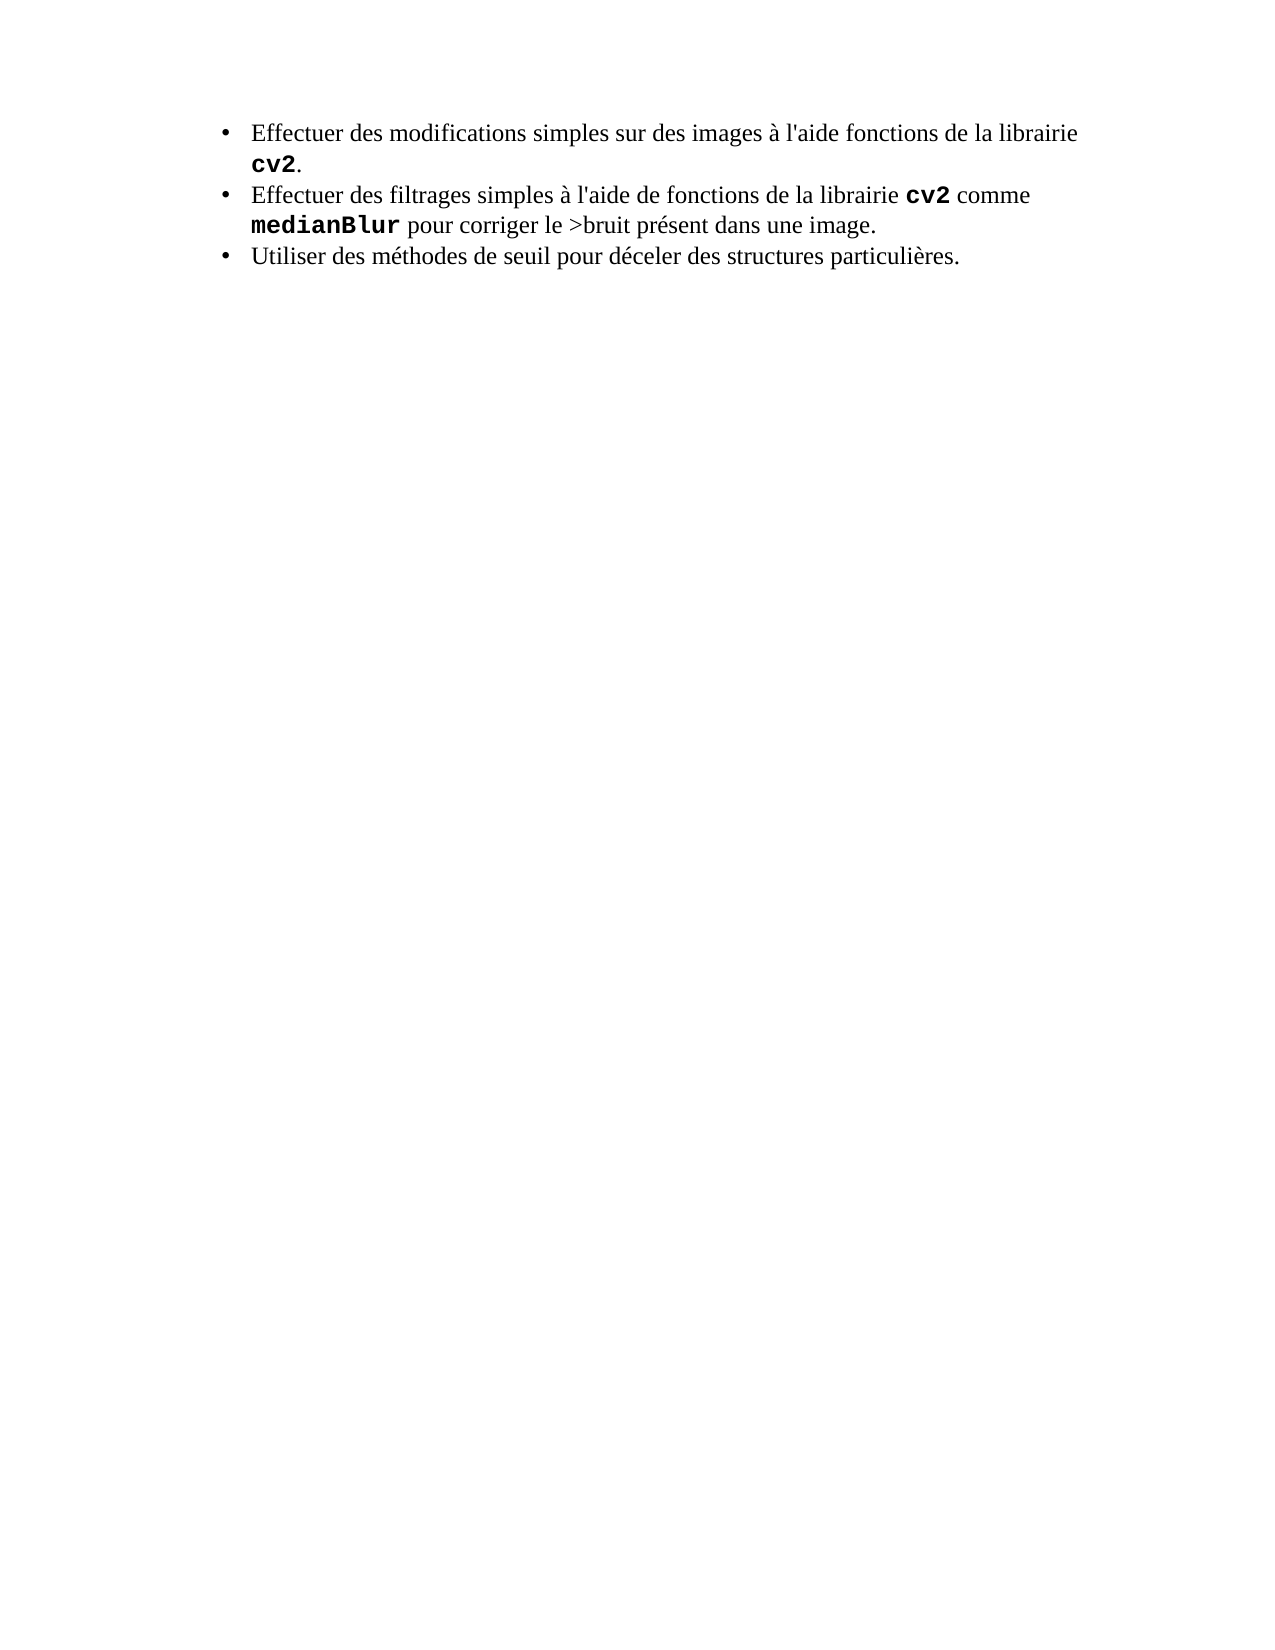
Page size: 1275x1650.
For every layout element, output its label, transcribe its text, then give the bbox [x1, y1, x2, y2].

list Utiliser des méthodes de seuil pour déceler des structures particulières. [221, 241, 1098, 270]
list Effectuer des modifications simples sur des images à l'aide fonctions de la librairie cv2. [221, 118, 1098, 180]
list Effectuer des filtrages simples à l'aide de fonctions de la librairie cv2 comme medianBlur pour corriger le >bruit présent dans une image. [221, 180, 1098, 241]
